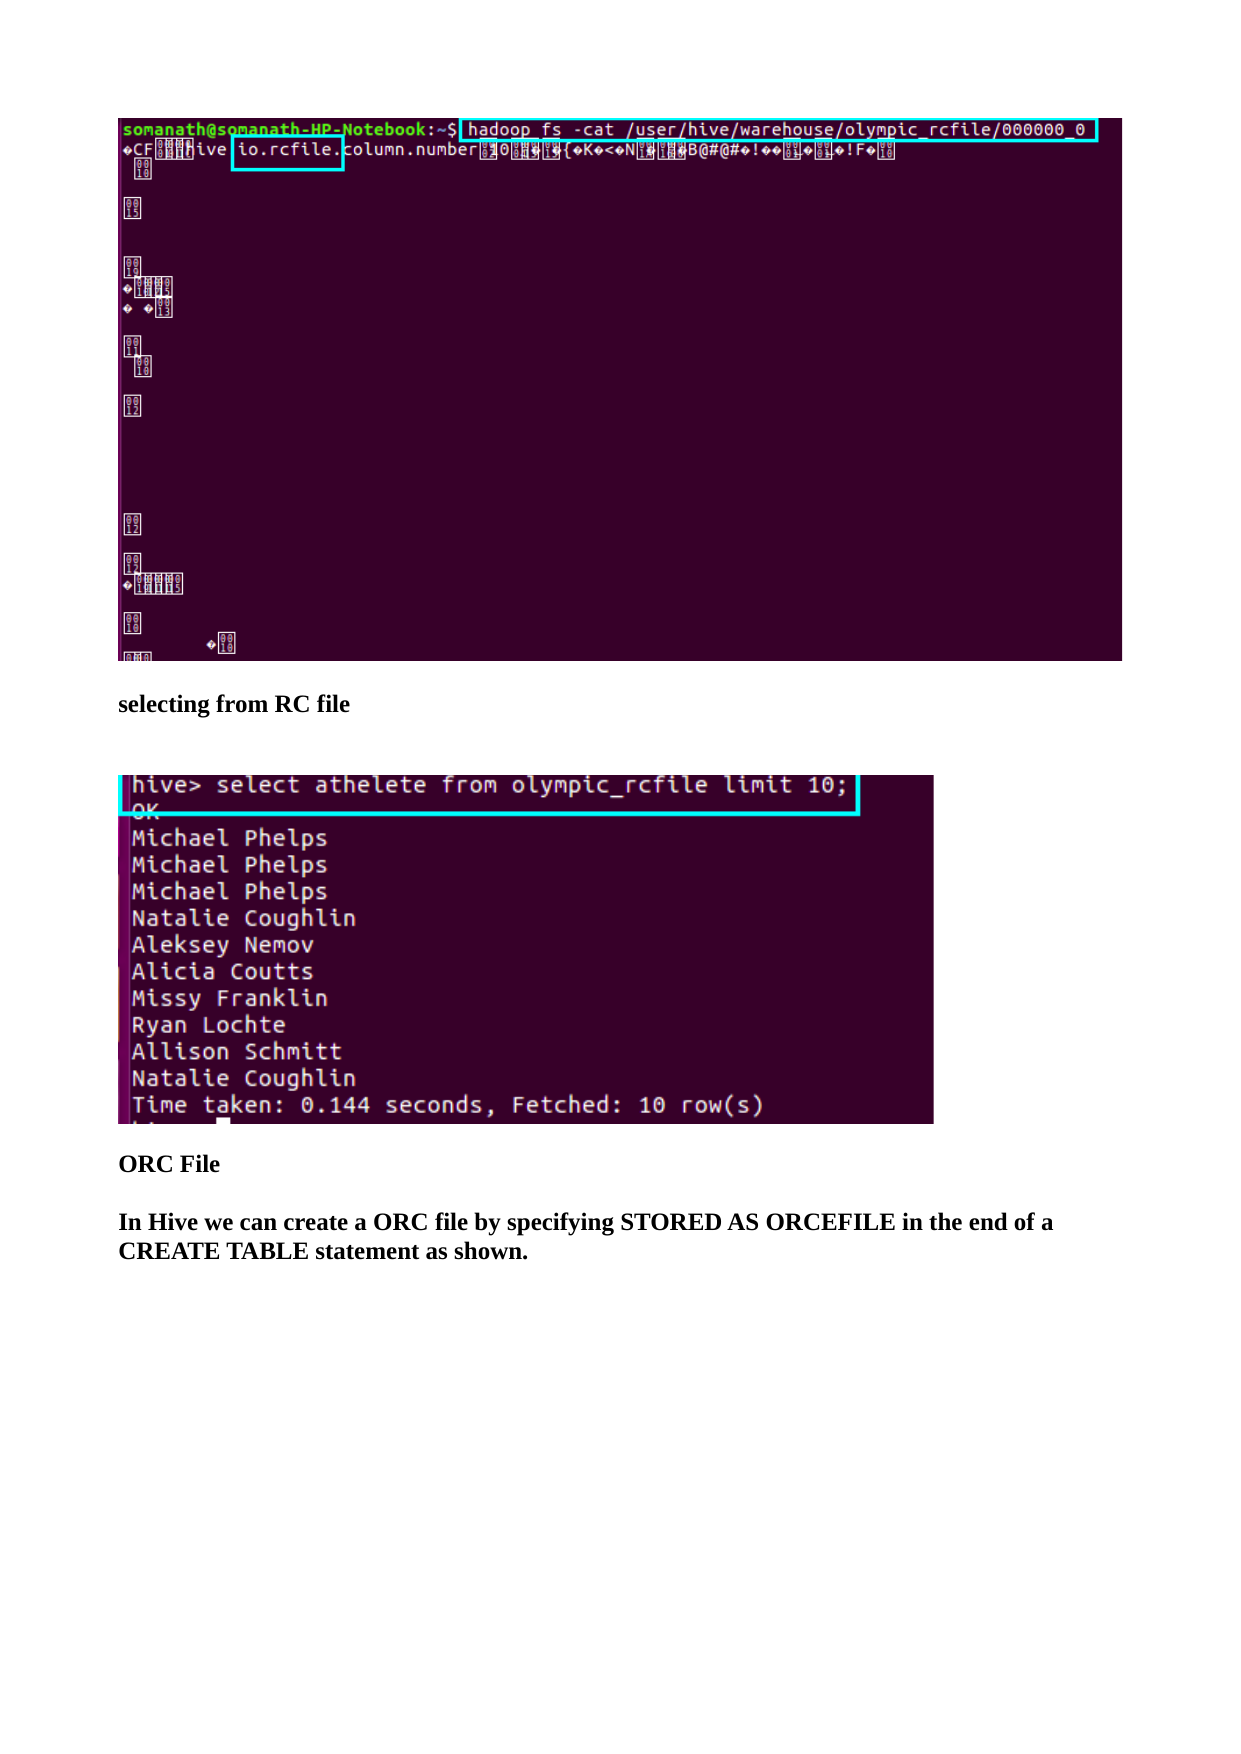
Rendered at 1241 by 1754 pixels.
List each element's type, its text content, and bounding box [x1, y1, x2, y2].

text In Hive we can create a ORC file by specifying STORED AS ORCEFILE in the end of a CREATE TABLE statement as shown. [118, 1207, 1122, 1264]
text ORC File [118, 1149, 1122, 1178]
text selecting from RC file [118, 689, 1122, 718]
